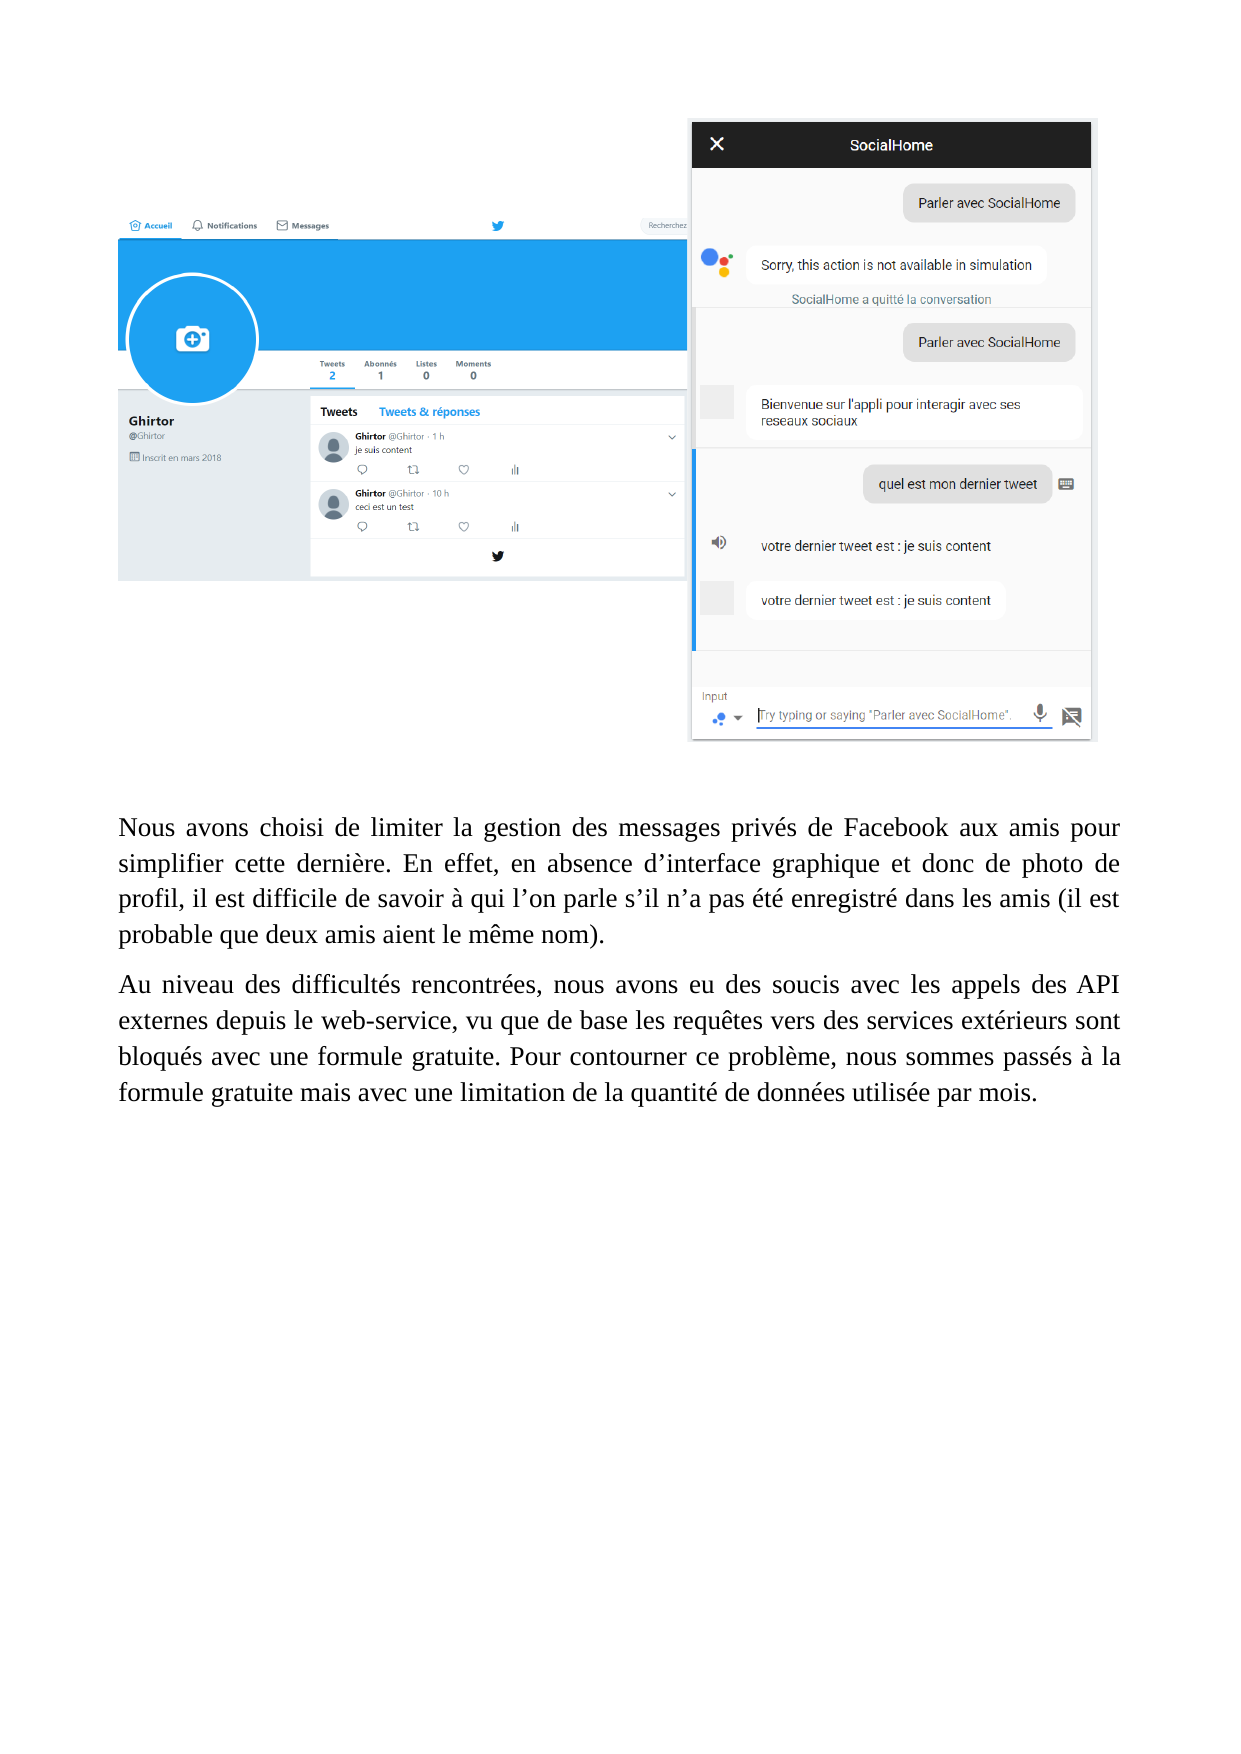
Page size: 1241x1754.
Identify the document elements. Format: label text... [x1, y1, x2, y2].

picture [118, 118, 1098, 742]
text Nous avons choisi de limiter la gestion des messages privés de Facebook aux amis pour simplifier cette dernière. En effet, en absence d’interface graphique et donc de photo de profil, il est difficile de savoir à qui l’on parle s’il n’a pas été enregistré dans les amis (il est probable que deux amis aient le même nom). [118, 811, 1122, 949]
text Au niveau des difficultés rencontrées, nous avons eu des soucis avec les appels des API externes depuis le web-service, vu que de base les requêtes vers des services extérieurs sont bloqués avec une formule gratuite. Pour contourner ce problème, nous sommes passés à la formule gratuite mais avec une limitation de la quantité de données utilisée par mois. [118, 968, 1122, 1107]
